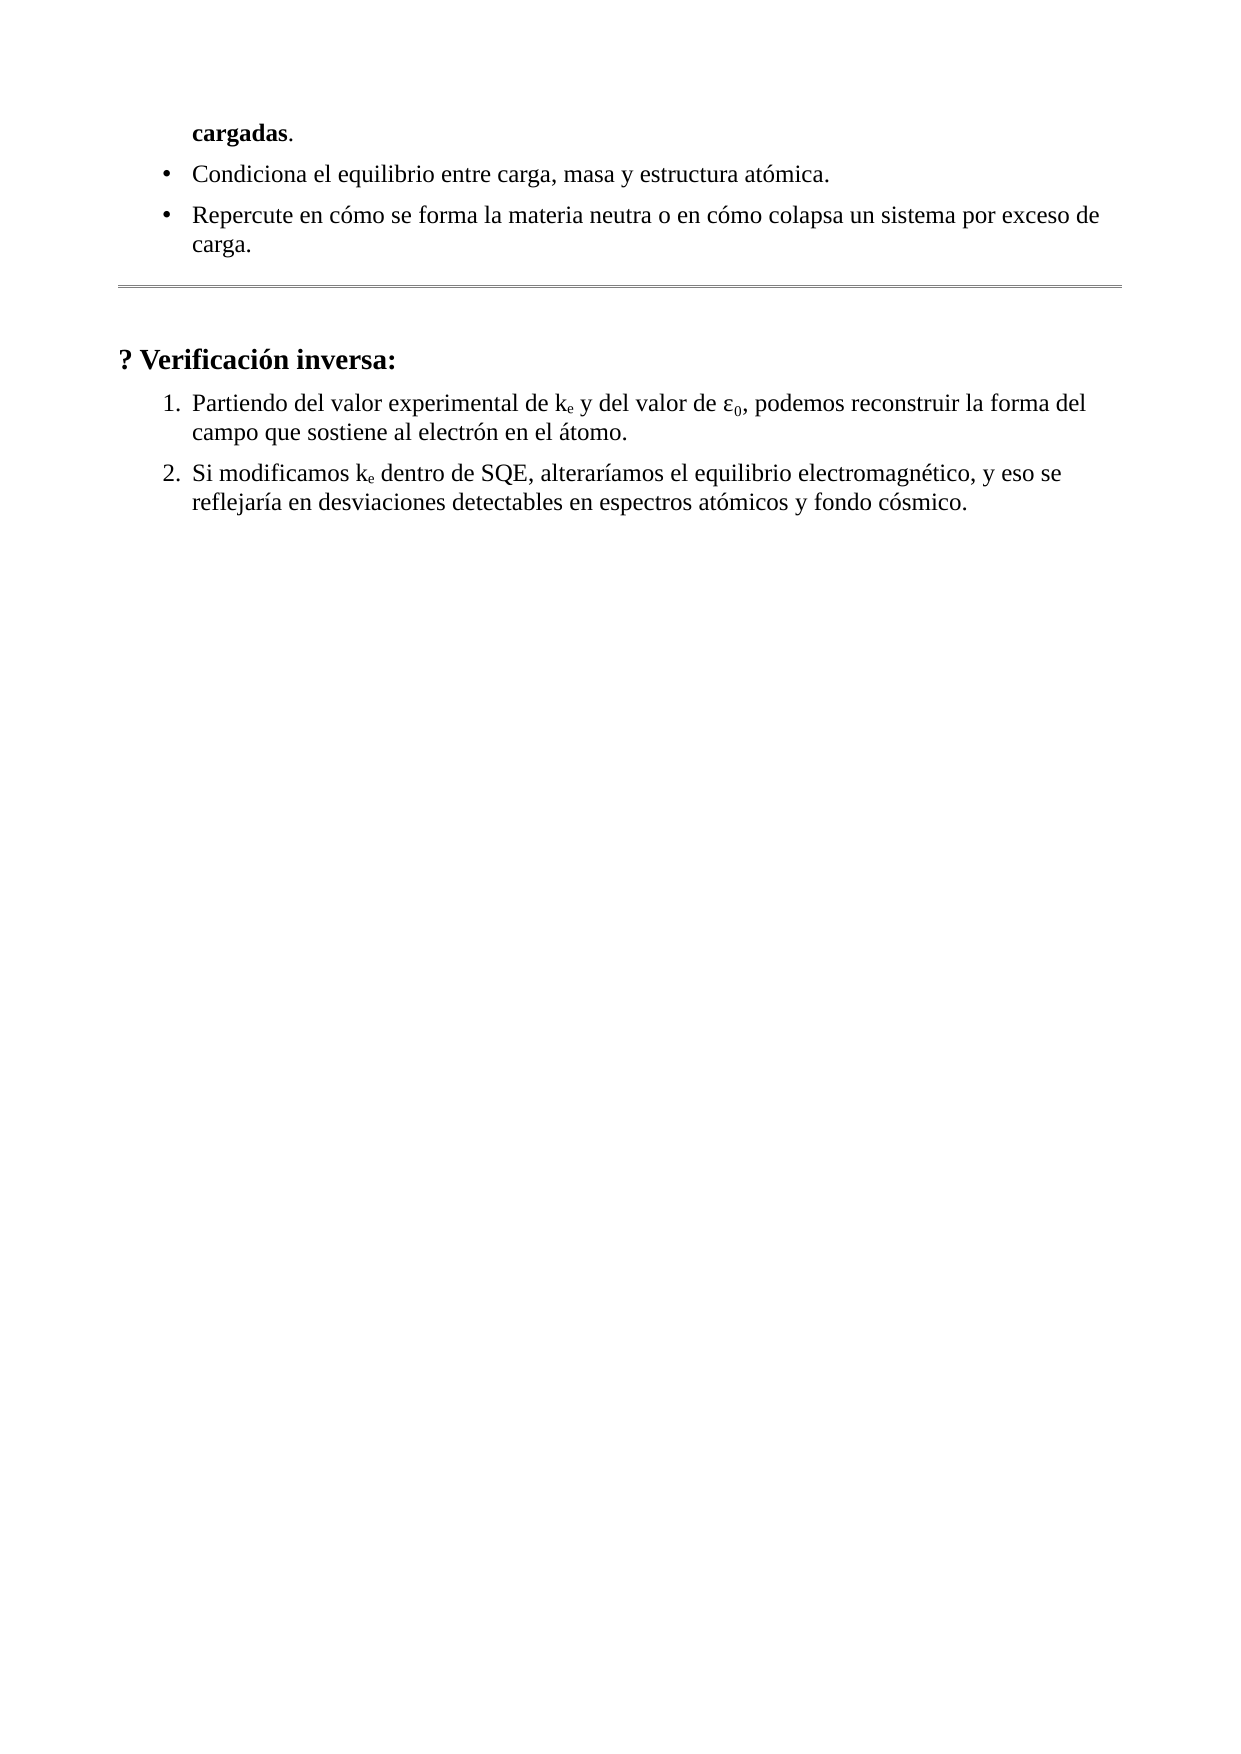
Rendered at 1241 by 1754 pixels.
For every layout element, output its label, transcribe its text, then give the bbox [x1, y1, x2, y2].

list Si modificamos kₑ dentro de SQE, alteraríamos el equilibrio electromagnético, y eso se reflejaría en desviaciones detectables en espectros atómicos y fondo cósmico. [162, 458, 1122, 515]
list Condiciona el equilibrio entre carga, masa y estructura atómica. [162, 159, 1122, 188]
list Partiendo del valor experimental de kₑ y del valor de ε₀, podemos reconstruir la forma del campo que sostiene al electrón en el átomo. [162, 388, 1122, 445]
list cargadas. [162, 118, 1122, 147]
list Repercute en cómo se forma la materia neutra o en cómo colapsa un sistema por exceso de carga. [162, 201, 1122, 258]
subtitle ? Verificación inversa: [118, 342, 1122, 375]
